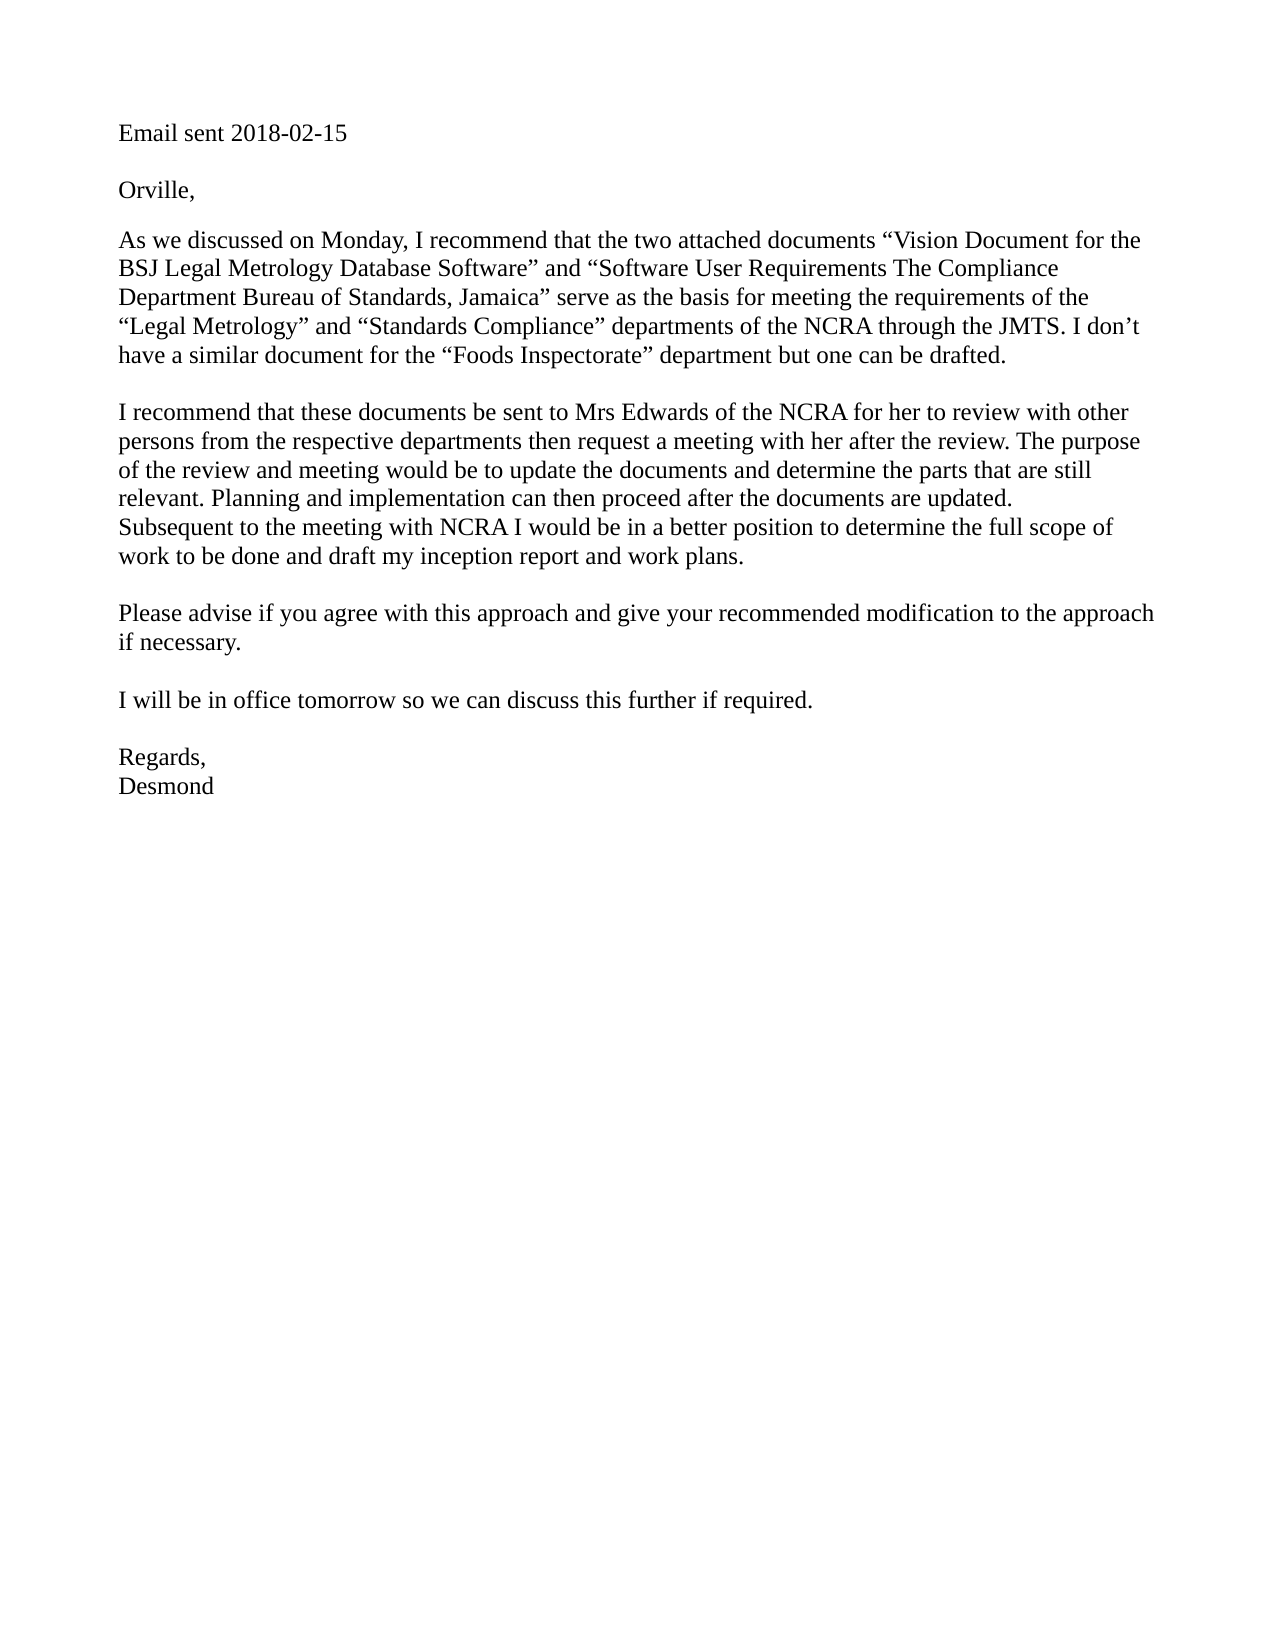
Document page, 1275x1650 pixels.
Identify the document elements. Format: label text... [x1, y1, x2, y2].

text Subsequent to the meeting with NCRA I would be in a better position to determine the full scope of work to be done and draft my inception report and work plans. [118, 512, 1157, 570]
text Orville, [118, 176, 1157, 204]
text Regards, [118, 742, 1157, 771]
text I will be in office tomorrow so we can discuss this further if required. [118, 685, 1157, 713]
text Desmond [118, 771, 1157, 800]
text Please advise if you agree with this approach and give your recommended modification to the approach if necessary. [118, 598, 1157, 656]
text Email sent 2018-02-15 [118, 118, 1157, 147]
text I recommend that these documents be sent to Mrs Edwards of the NCRA for her to review with other persons from the respective departments then request a meeting with her after the review. The purpose of the review and meeting would be to update the documents and determine the parts that are still relevant. Planning and implementation can then proceed after the documents are updated. [118, 397, 1157, 512]
text As we discussed on Monday, I recommend that the two attached documents “Vision Document for the BSJ Legal Metrology Database Software” and “Software User Requirements The Compliance Department Bureau of Standards, Jamaica” serve as the basis for meeting the requirements of the “Legal Metrology” and “Standards Compliance” departments of the NCRA through the JMTS. I don’t have a similar document for the “Foods Inspectorate” department but one can be drafted. [118, 225, 1157, 368]
